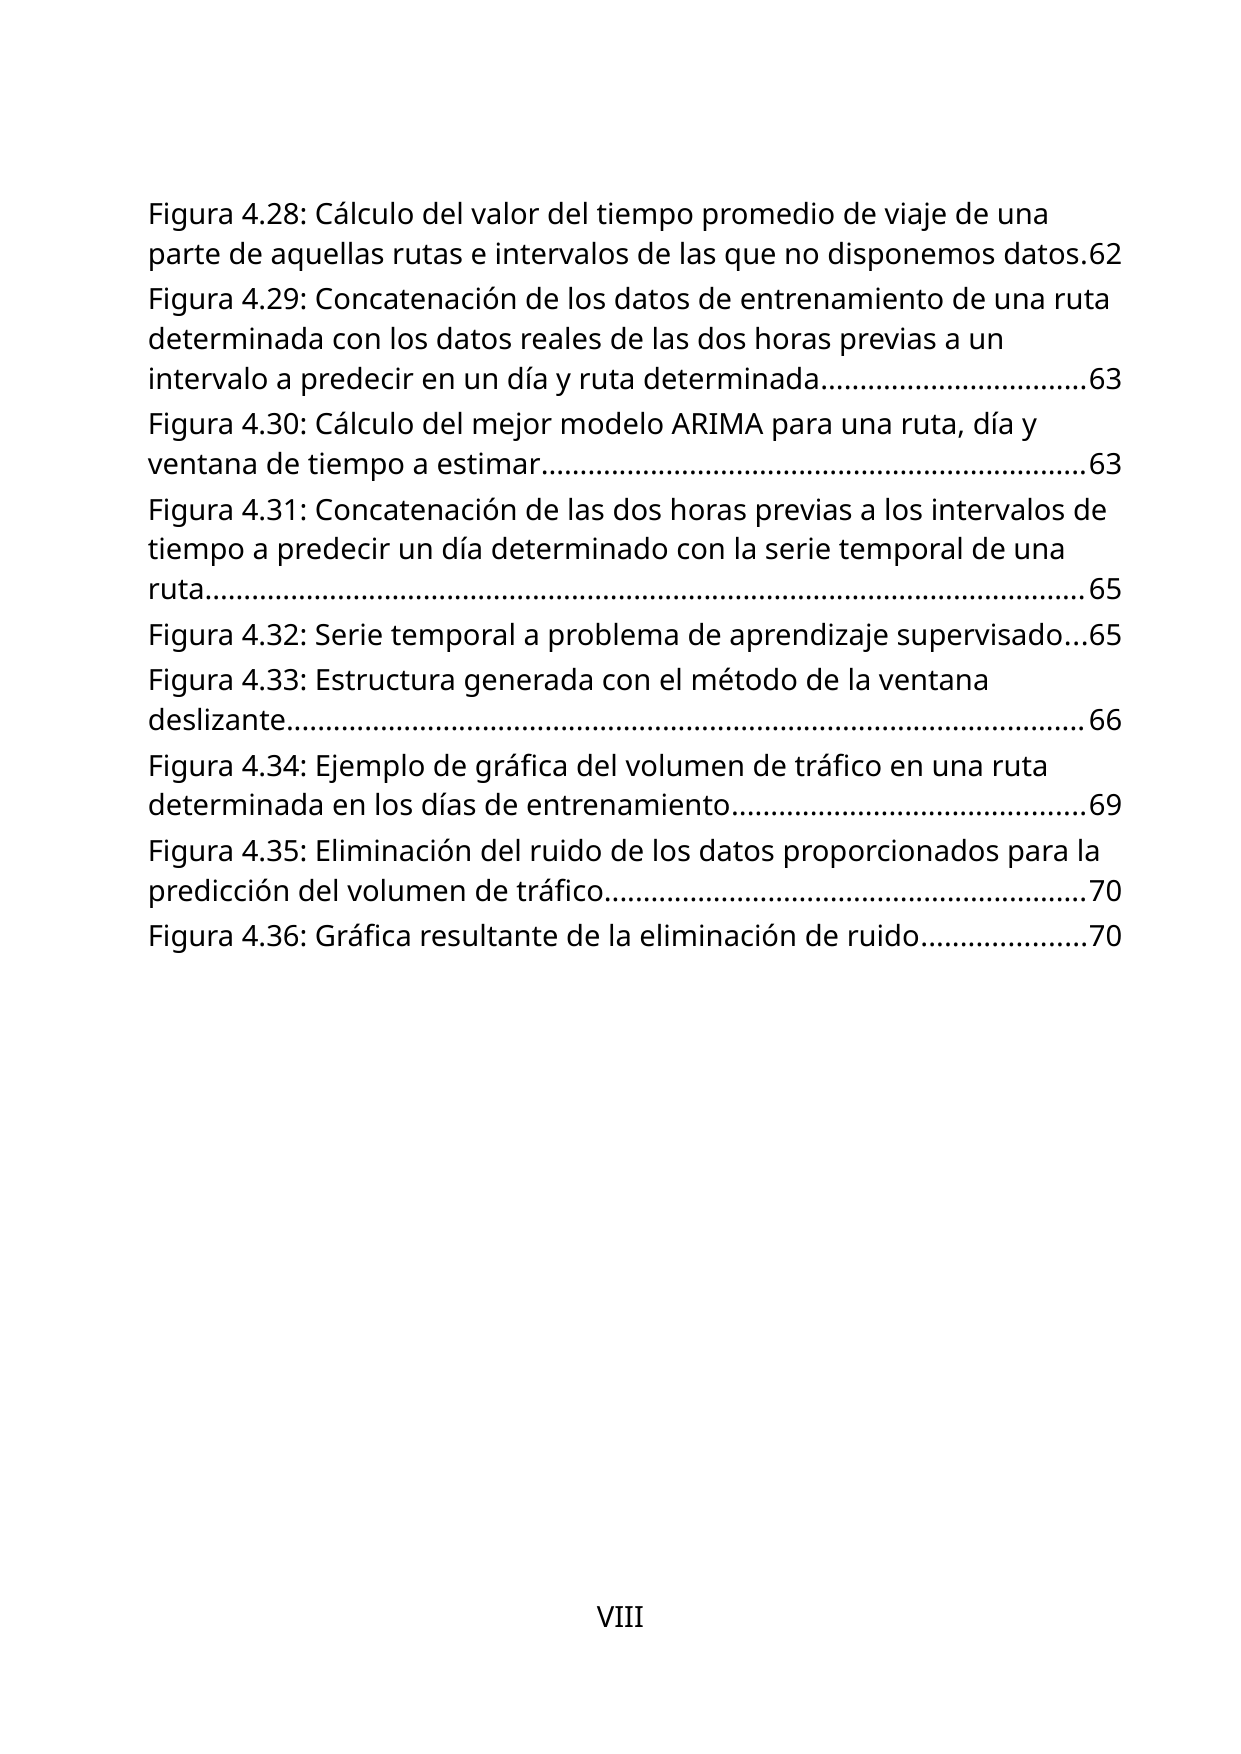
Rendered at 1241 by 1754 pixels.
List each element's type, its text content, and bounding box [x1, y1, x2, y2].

text Figura 4.32: Serie temporal a problema de aprendizaje supervisado 65 [148, 614, 1122, 653]
text Figura 4.28: Cálculo del valor del tiempo promedio de viaje de una parte de aquellas rutas e intervalos de las que no disponemos datos 62 [148, 193, 1122, 273]
text Figura 4.31: Concatenación de las dos horas previas a los intervalos de tiempo a predecir un día determinado con la serie temporal de una ruta 65 [148, 489, 1122, 608]
text Figura 4.29: Concatenación de los datos de entrenamiento de una ruta determinada con los datos reales de las dos horas previas a un intervalo a predecir en un día y ruta determinada 63 [148, 278, 1122, 398]
text Figura 4.33: Estructura generada con el método de la ventana deslizante 66 [148, 659, 1122, 739]
text Figura 4.36: Gráfica resultante de la eliminación de ruido 70 [148, 915, 1122, 955]
text Figura 4.35: Eliminación del ruido de los datos proporcionados para la predicción del volumen de tráfico 70 [148, 830, 1122, 909]
text Figura 4.34: Ejemplo de gráfica del volumen de tráfico en una ruta determinada en los días de entrenamiento 69 [148, 745, 1122, 824]
text Figura 4.30: Cálculo del mejor modelo ARIMA para una ruta, día y ventana de tiempo a estimar 63 [148, 403, 1122, 483]
